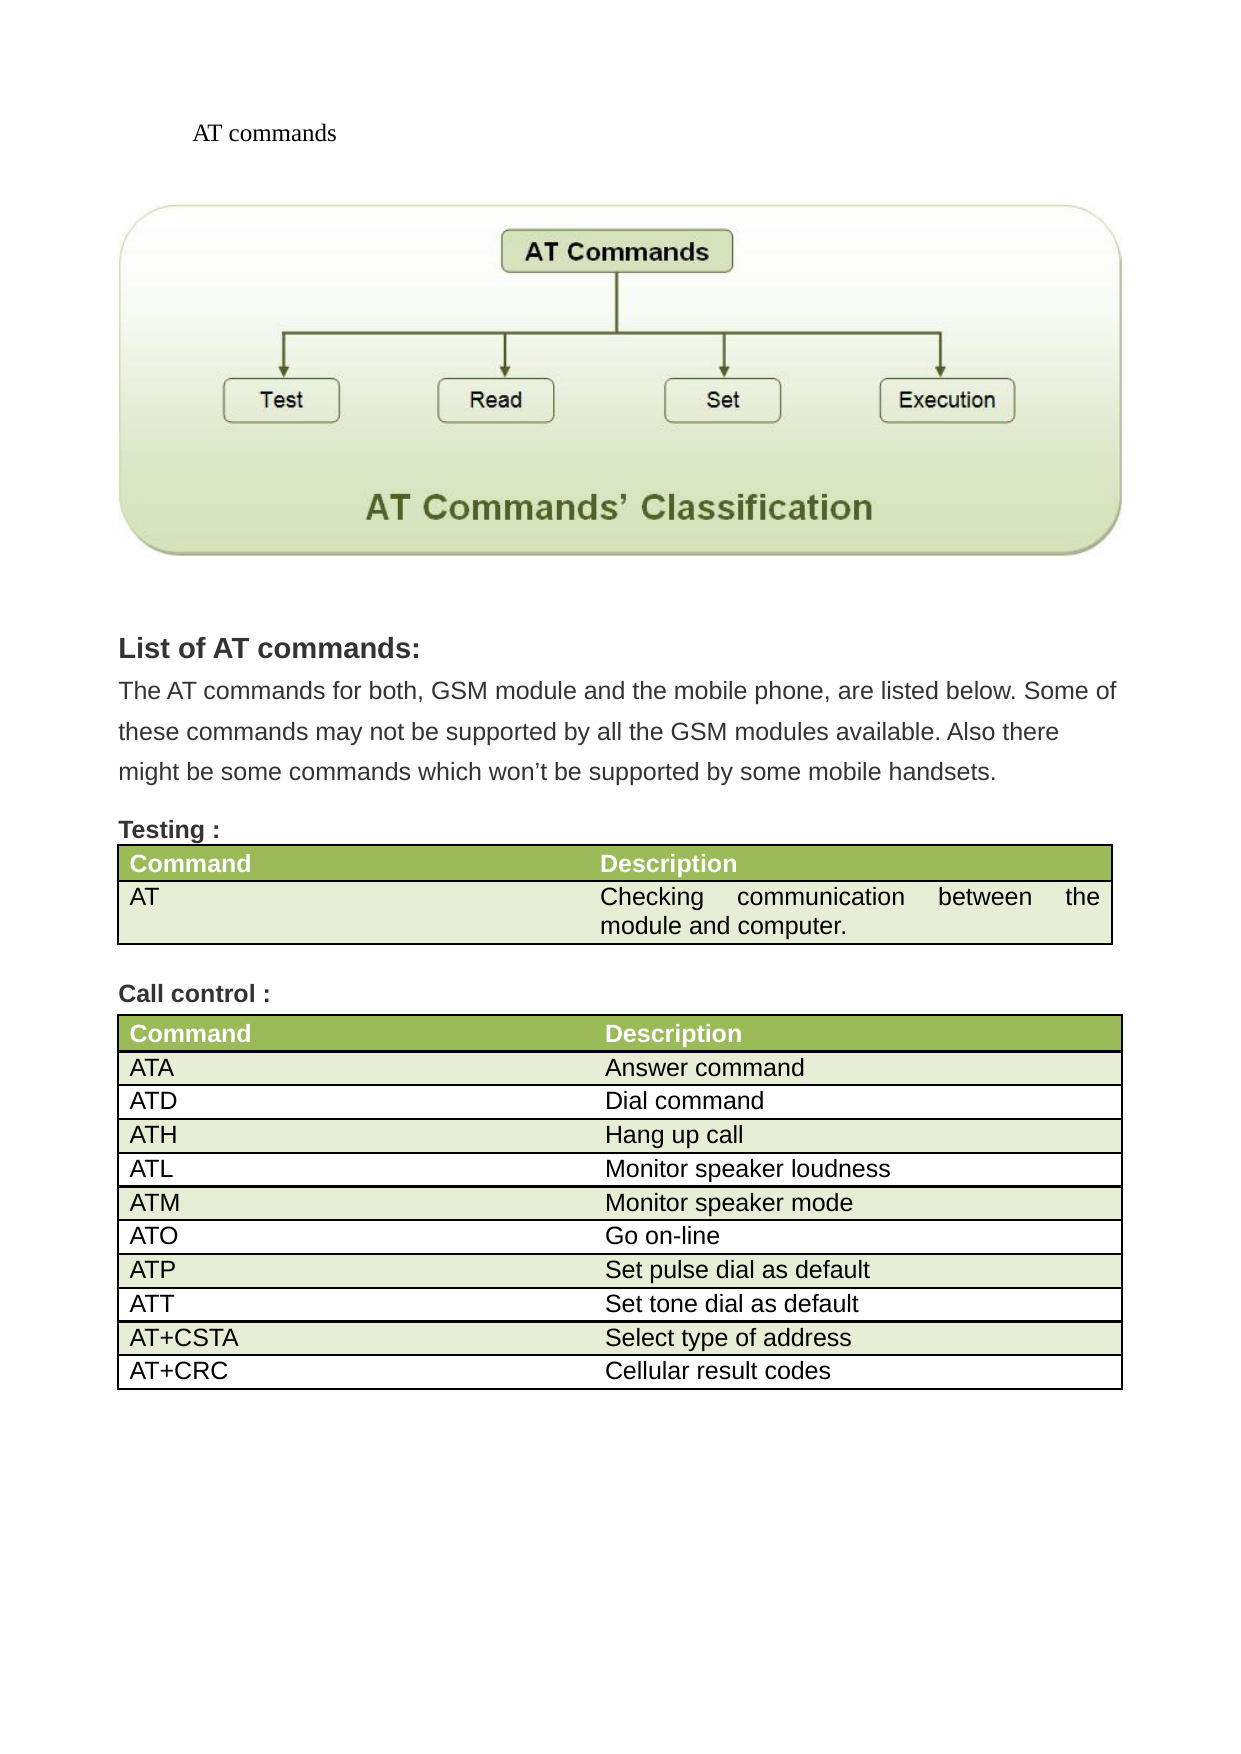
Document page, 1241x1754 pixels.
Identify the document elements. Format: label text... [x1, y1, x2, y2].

table_header Description [600, 846, 1111, 880]
table_cell Set pulse dial as default [605, 1255, 1121, 1287]
picture [118, 204, 1123, 557]
table_cell Dial command [605, 1086, 1121, 1118]
table_cell ATT [119, 1289, 605, 1320]
table_cell Monitor speaker mode [605, 1188, 1121, 1219]
table_cell AT [119, 882, 600, 943]
table_header Description [605, 1016, 1121, 1050]
table_header Command [119, 846, 600, 880]
table_cell ATM [119, 1188, 605, 1219]
text Testing : [118, 815, 1122, 843]
table_cell AT+CSTA [119, 1323, 605, 1354]
table_cell ATH [119, 1120, 605, 1152]
table_cell Hang up call [605, 1120, 1121, 1152]
table_cell Set tone dial as default [605, 1289, 1121, 1320]
table_cell ATO [119, 1221, 605, 1253]
table_header Command [119, 1016, 605, 1050]
table_cell Monitor speaker loudness [605, 1154, 1121, 1185]
table_cell AT+CRC [119, 1356, 605, 1388]
table_cell ATP [119, 1255, 605, 1287]
table_cell Select type of address [605, 1323, 1121, 1354]
text The AT commands for both, GSM module and the mobile phone, are listed below. Some of these commands may not be supported by all the GSM modules available. Also there might be some commands which won’t be supported by some mobile handsets. [118, 664, 1122, 786]
table_cell ATD [119, 1086, 605, 1118]
table_cell Answer command [605, 1053, 1121, 1084]
text List of AT commands: [118, 614, 1122, 664]
text Call control : [118, 979, 1122, 1008]
table_cell Cellular result codes [605, 1356, 1121, 1388]
text AT commands [118, 118, 1122, 147]
table_cell Checking communication between the module and computer. [600, 882, 1111, 943]
table_cell Go on-line [605, 1221, 1121, 1253]
table_cell ATL [119, 1154, 605, 1185]
table_cell ATA [119, 1053, 605, 1084]
